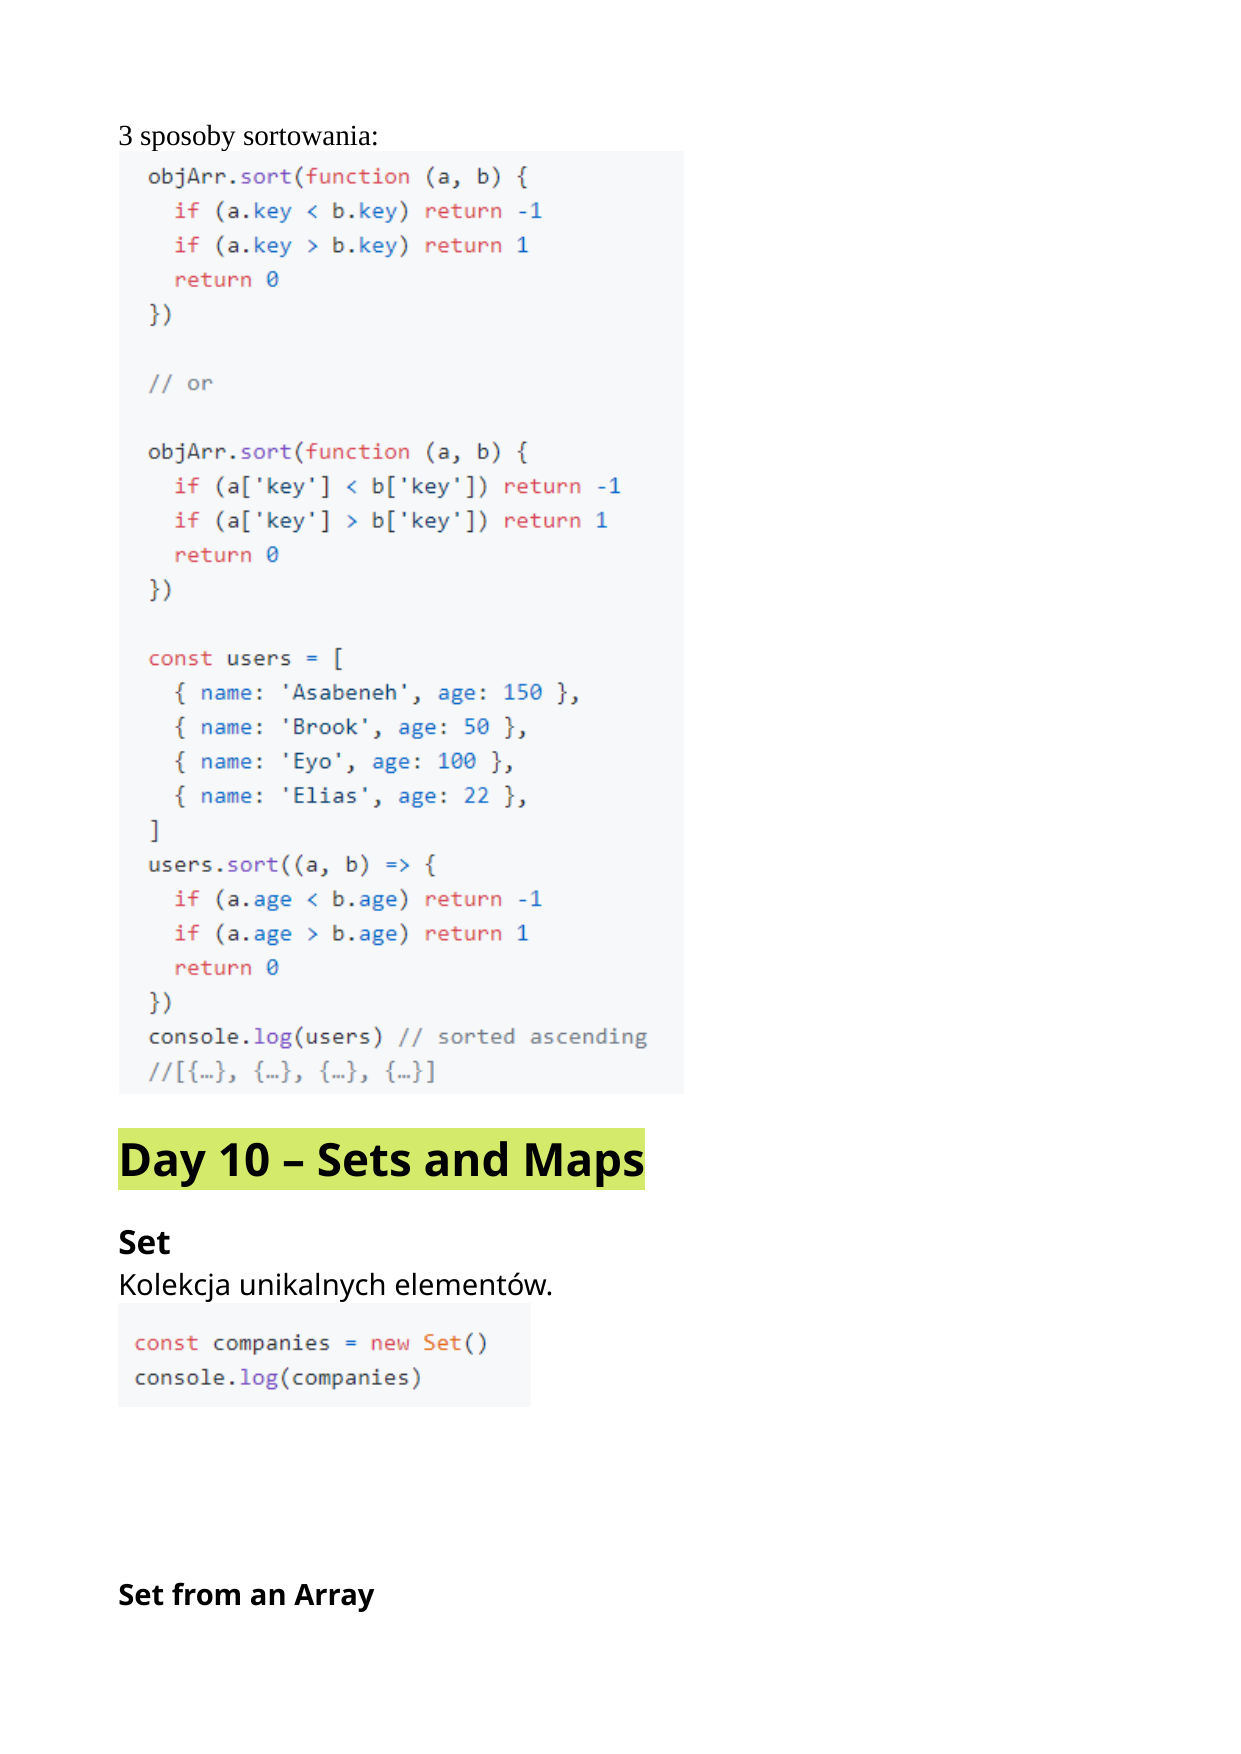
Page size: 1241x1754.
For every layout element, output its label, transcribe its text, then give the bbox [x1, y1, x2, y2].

picture [118, 151, 684, 1094]
picture [118, 1303, 531, 1407]
text 3 sposoby sortowania: [118, 118, 1122, 152]
text Set from an Array [118, 1574, 1122, 1614]
text Kolekcja unikalnych elementów. [118, 1264, 1122, 1304]
text Set [118, 1219, 1122, 1264]
text Day 10 – Sets and Maps [118, 1127, 1122, 1190]
